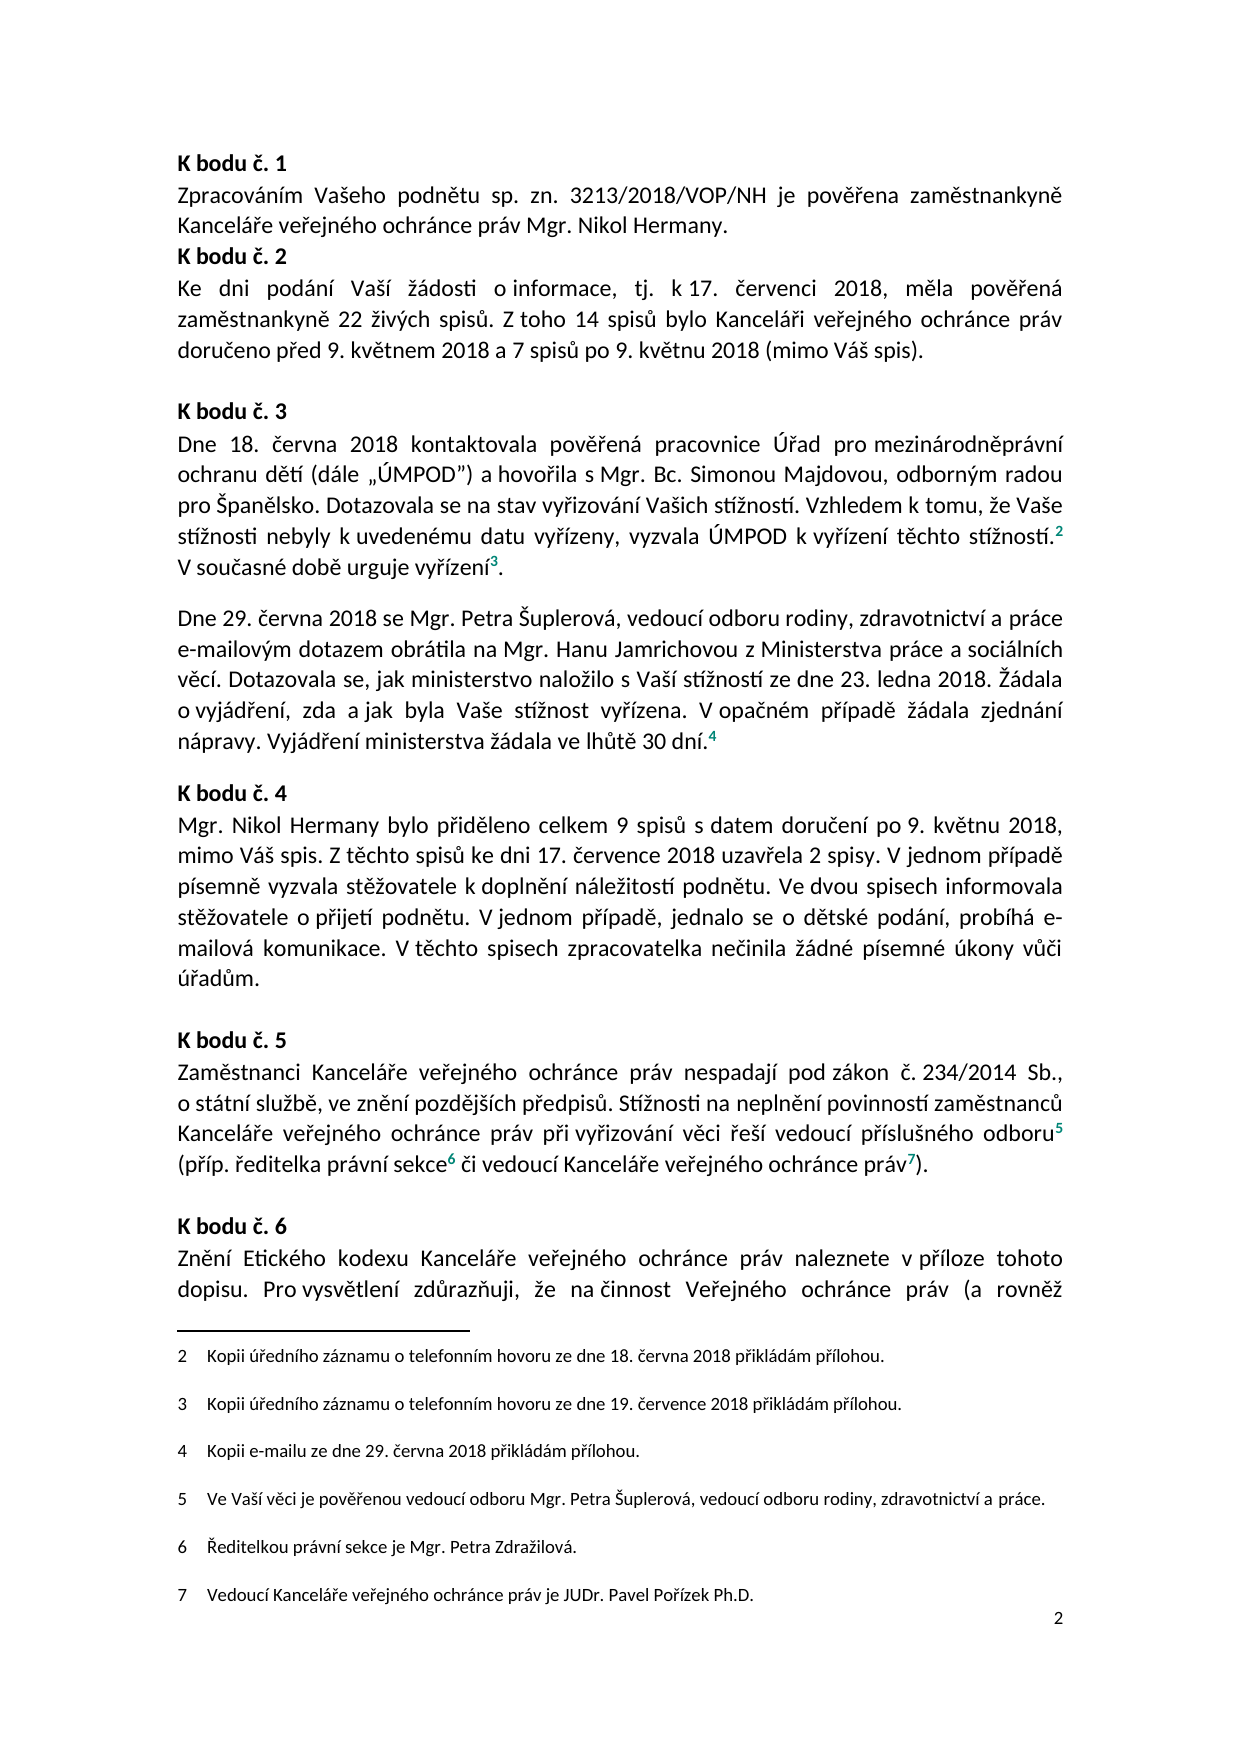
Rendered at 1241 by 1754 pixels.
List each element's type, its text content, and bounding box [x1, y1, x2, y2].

text Dne 18. června 2018 kontaktovala pověřená pracovnice Úřad pro mezinárodněprávní ochranu dětí (dále „ÚMPODˮ) a hovořila s Mgr. Bc. Simonou Majdovou, odborným radou pro Španělsko. Dotazovala se na stav vyřizování Vašich stížností. Vzhledem k tomu, že Vaše stížnosti nebyly k uvedenému datu vyřízeny, vyzvala ÚMPOD k vyřízení těchto stížností. V současné době urguje vyřízení. [177, 429, 1063, 581]
text Ke dni podání Vaší žádosti o informace, tj. k 17. červenci 2018, měla pověřená zaměstnankyně 22 živých spisů. Z toho 14 spisů bylo Kanceláři veřejného ochránce práv doručeno před 9. květnem 2018 a 7 spisů po 9. květnu 2018 (mimo Váš spis). [177, 273, 1063, 364]
subtitle K bodu č. 2 [177, 241, 1063, 271]
text Ve Vaší věci je pověřenou vedoucí odboru Mgr. Petra Šuplerová, vedoucí odboru rodiny, zdravotnictví a práce. [177, 1487, 1063, 1510]
text Vedoucí Kanceláře veřejného ochránce práv je JUDr. Pavel Pořízek Ph.D. [177, 1583, 1063, 1606]
text Kopii úředního záznamu o telefonním hovoru ze dne 18. června 2018 přikládám přílohou. [177, 1344, 1063, 1367]
text Ředitelkou právní sekce je Mgr. Petra Zdražilová. [177, 1535, 1063, 1558]
text Zpracováním Vašeho podnětu sp. zn. 3213/2018/VOP/NH je pověřena zaměstnankyně Kanceláře veřejného ochránce práv Mgr. Nikol Hermany. [177, 180, 1063, 240]
subtitle K bodu č. 4 [177, 778, 1063, 807]
subtitle K bodu č. 3 [177, 396, 1063, 426]
text Zaměstnanci Kanceláře veřejného ochránce práv nespadají pod zákon č. 234/2014 Sb., o státní službě, ve znění pozdějších předpisů. Stížnosti na neplnění povinností zaměstnanců Kanceláře veřejného ochránce práv při vyřizování věci řeší vedoucí příslušného odboru (příp. ředitelka právní sekce či vedoucí Kanceláře veřejného ochránce práv). [177, 1057, 1063, 1178]
text Kopii úředního záznamu o telefonním hovoru ze dne 19. července 2018 přikládám přílohou. [177, 1392, 1063, 1414]
text Mgr. Nikol Hermany bylo přiděleno celkem 9 spisů s datem doručení po 9. květnu 2018, mimo Váš spis. Z těchto spisů ke dni 17. července 2018 uzavřela 2 spisy. V jednom případě písemně vyzvala stěžovatele k doplnění náležitostí podnětu. Ve dvou spisech informovala stěžovatele o přijetí podnětu. V jednom případě, jednalo se o dětské podání, probíhá e-mailová komunikace. V těchto spisech zpracovatelka nečinila žádné písemné úkony vůči úřadům. [177, 810, 1063, 993]
subtitle K bodu č. 5 [177, 1025, 1063, 1054]
subtitle K bodu č. 6 [177, 1211, 1063, 1240]
text Kopii e-mailu ze dne 29. června 2018 přikládám přílohou. [177, 1439, 1063, 1462]
text Dne 29. června 2018 se Mgr. Petra Šuplerová, vedoucí odboru rodiny, zdravotnictví a práce e-mailovým dotazem obrátila na Mgr. Hanu Jamrichovou z Ministerstva práce a sociálních věcí. Dotazovala se, jak ministerstvo naložilo s Vaší stížností ze dne 23. ledna 2018. Žádala o vyjádření, zda a jak byla Vaše stížnost vyřízena. V opačném případě žádala zjednání nápravy. Vyjádření ministerstva žádala ve lhůtě 30 dní. [177, 603, 1063, 755]
subtitle K bodu č. 1 [177, 148, 1063, 177]
text Znění Etického kodexu Kanceláře veřejného ochránce práv naleznete v příloze tohoto dopisu. Pro vysvětlení zdůrazňuji, že na činnost Veřejného ochránce práv (a rovněž [177, 1243, 1063, 1303]
